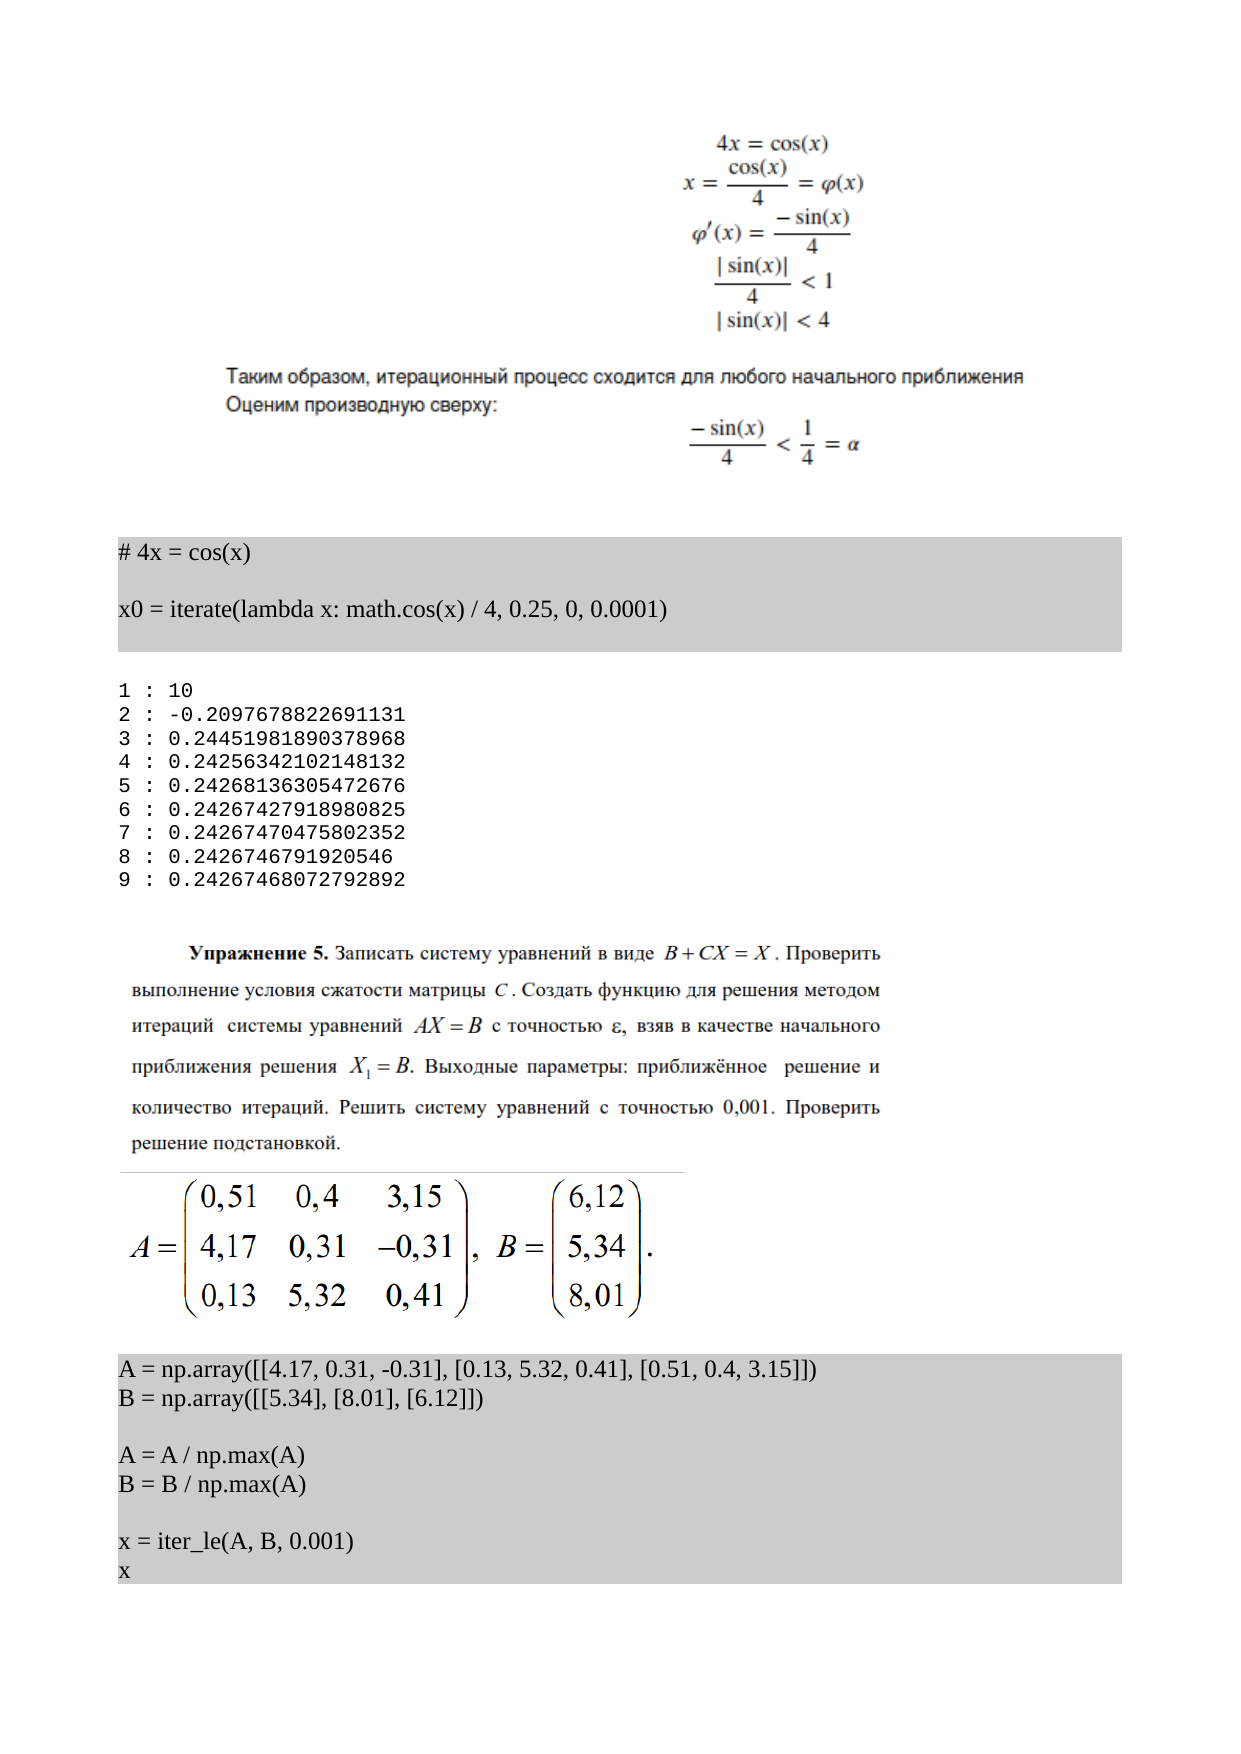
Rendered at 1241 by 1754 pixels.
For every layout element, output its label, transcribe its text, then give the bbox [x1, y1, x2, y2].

text 6 : 0.24267427918980825 [118, 798, 1122, 822]
picture [206, 118, 1034, 479]
text B = B / np.max(A) [118, 1469, 1122, 1498]
text 7 : 0.24267470475802352 [118, 822, 1122, 846]
text 9 : 0.24267468072792892 [118, 869, 1122, 893]
text 1 : 10 [118, 680, 1122, 704]
text x = iter_le(A, B, 0.001) [118, 1526, 1122, 1555]
text 4 : 0.24256342102148132 [118, 751, 1122, 775]
text x0 = iterate(lambda x: math.cos(x) / 4, 0.25, 0, 0.0001) [118, 594, 1122, 623]
picture [120, 926, 894, 1165]
text A = A / np.max(A) [118, 1440, 1122, 1469]
text B = np.array([[5.34], [8.01], [6.12]]) [118, 1383, 1122, 1411]
picture [120, 1172, 685, 1319]
text x [118, 1555, 1122, 1584]
text A = np.array([[4.17, 0.31, -0.31], [0.13, 5.32, 0.41], [0.51, 0.4, 3.15]]) [118, 1354, 1122, 1383]
text 2 : -0.2097678822691131 [118, 704, 1122, 728]
text 3 : 0.24451981890378968 [118, 728, 1122, 751]
text 8 : 0.2426746791920546 [118, 846, 1122, 869]
text # 4x = cos(x) [118, 537, 1122, 565]
text 5 : 0.24268136305472676 [118, 775, 1122, 798]
